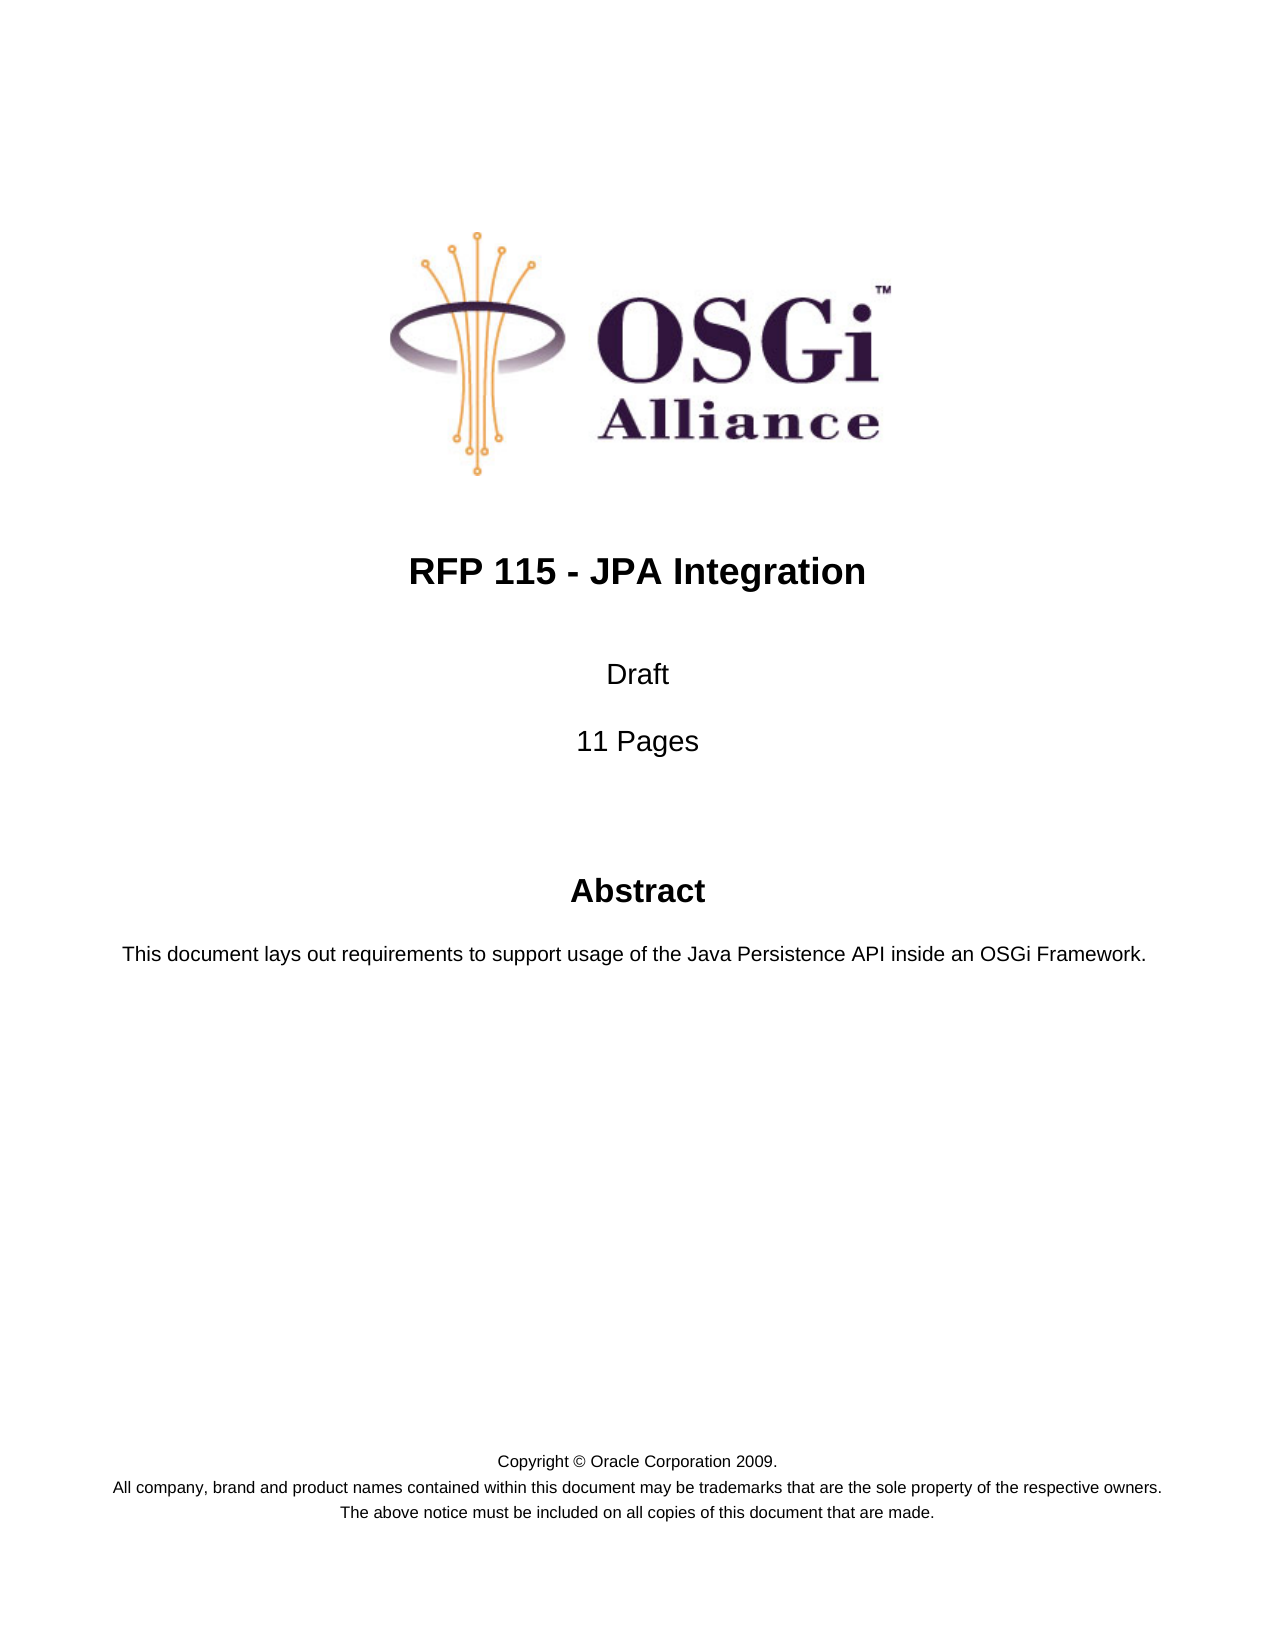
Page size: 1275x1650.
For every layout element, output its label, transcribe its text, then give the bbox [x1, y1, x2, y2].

text Abstract [112, 871, 1162, 909]
text This document lays out requirements to support usage of the Java Persistence API inside an OSGi Framework. [112, 934, 1162, 966]
picture [389, 232, 892, 476]
title RFP 115 - JPA Integration [112, 549, 1162, 592]
title Draft 11 Pages [112, 657, 1162, 757]
